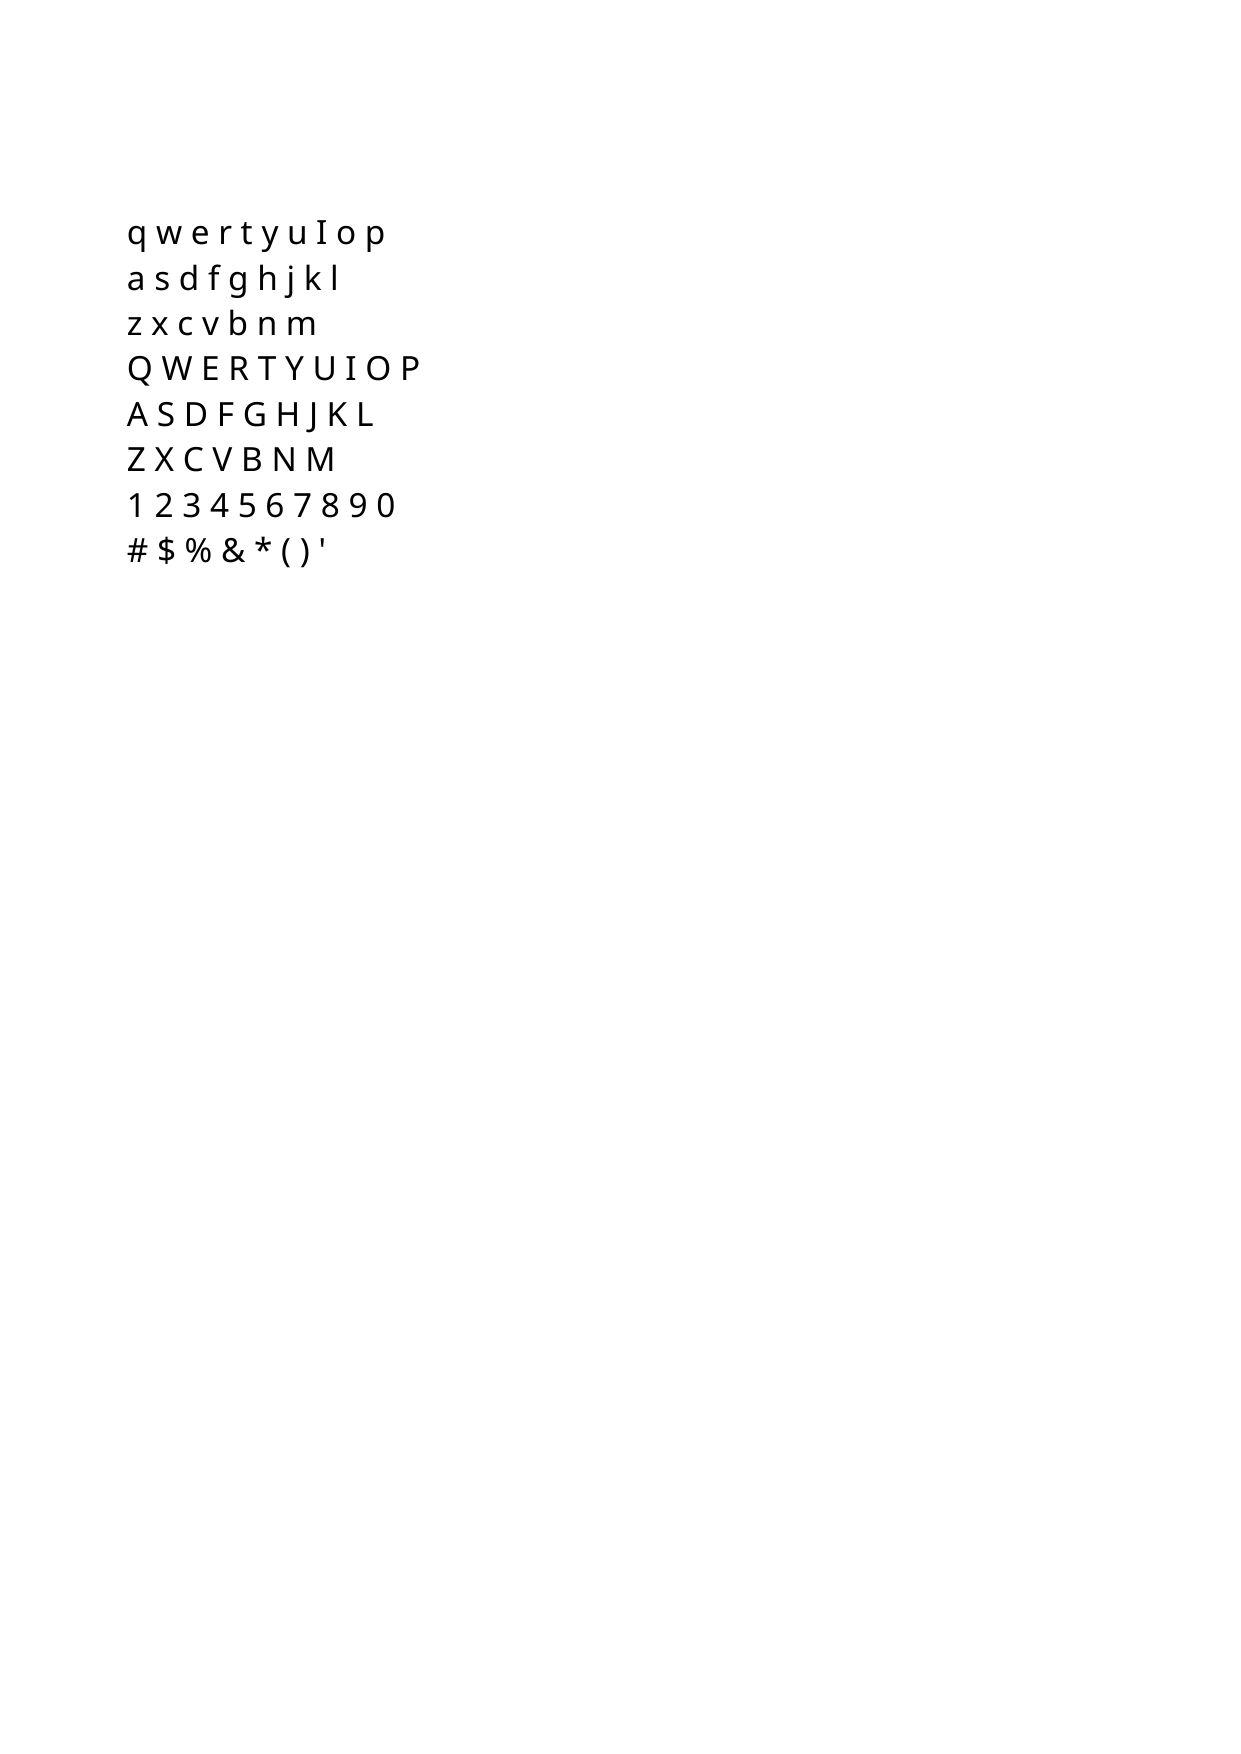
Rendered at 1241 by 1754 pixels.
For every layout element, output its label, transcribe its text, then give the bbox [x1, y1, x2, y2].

text # $ % & * ( ) ' [118, 527, 1122, 572]
text Z X C V B N M [118, 436, 1122, 481]
text a s d f g h j k l [118, 254, 1122, 300]
text z x c v b n m [118, 300, 1122, 345]
text q w e r t y u I o p [118, 209, 1122, 254]
text Q W E R T Y U I O P [118, 345, 1122, 391]
text A S D F G H J K L [118, 391, 1122, 436]
text 1 2 3 4 5 6 7 8 9 0 [118, 481, 1122, 527]
